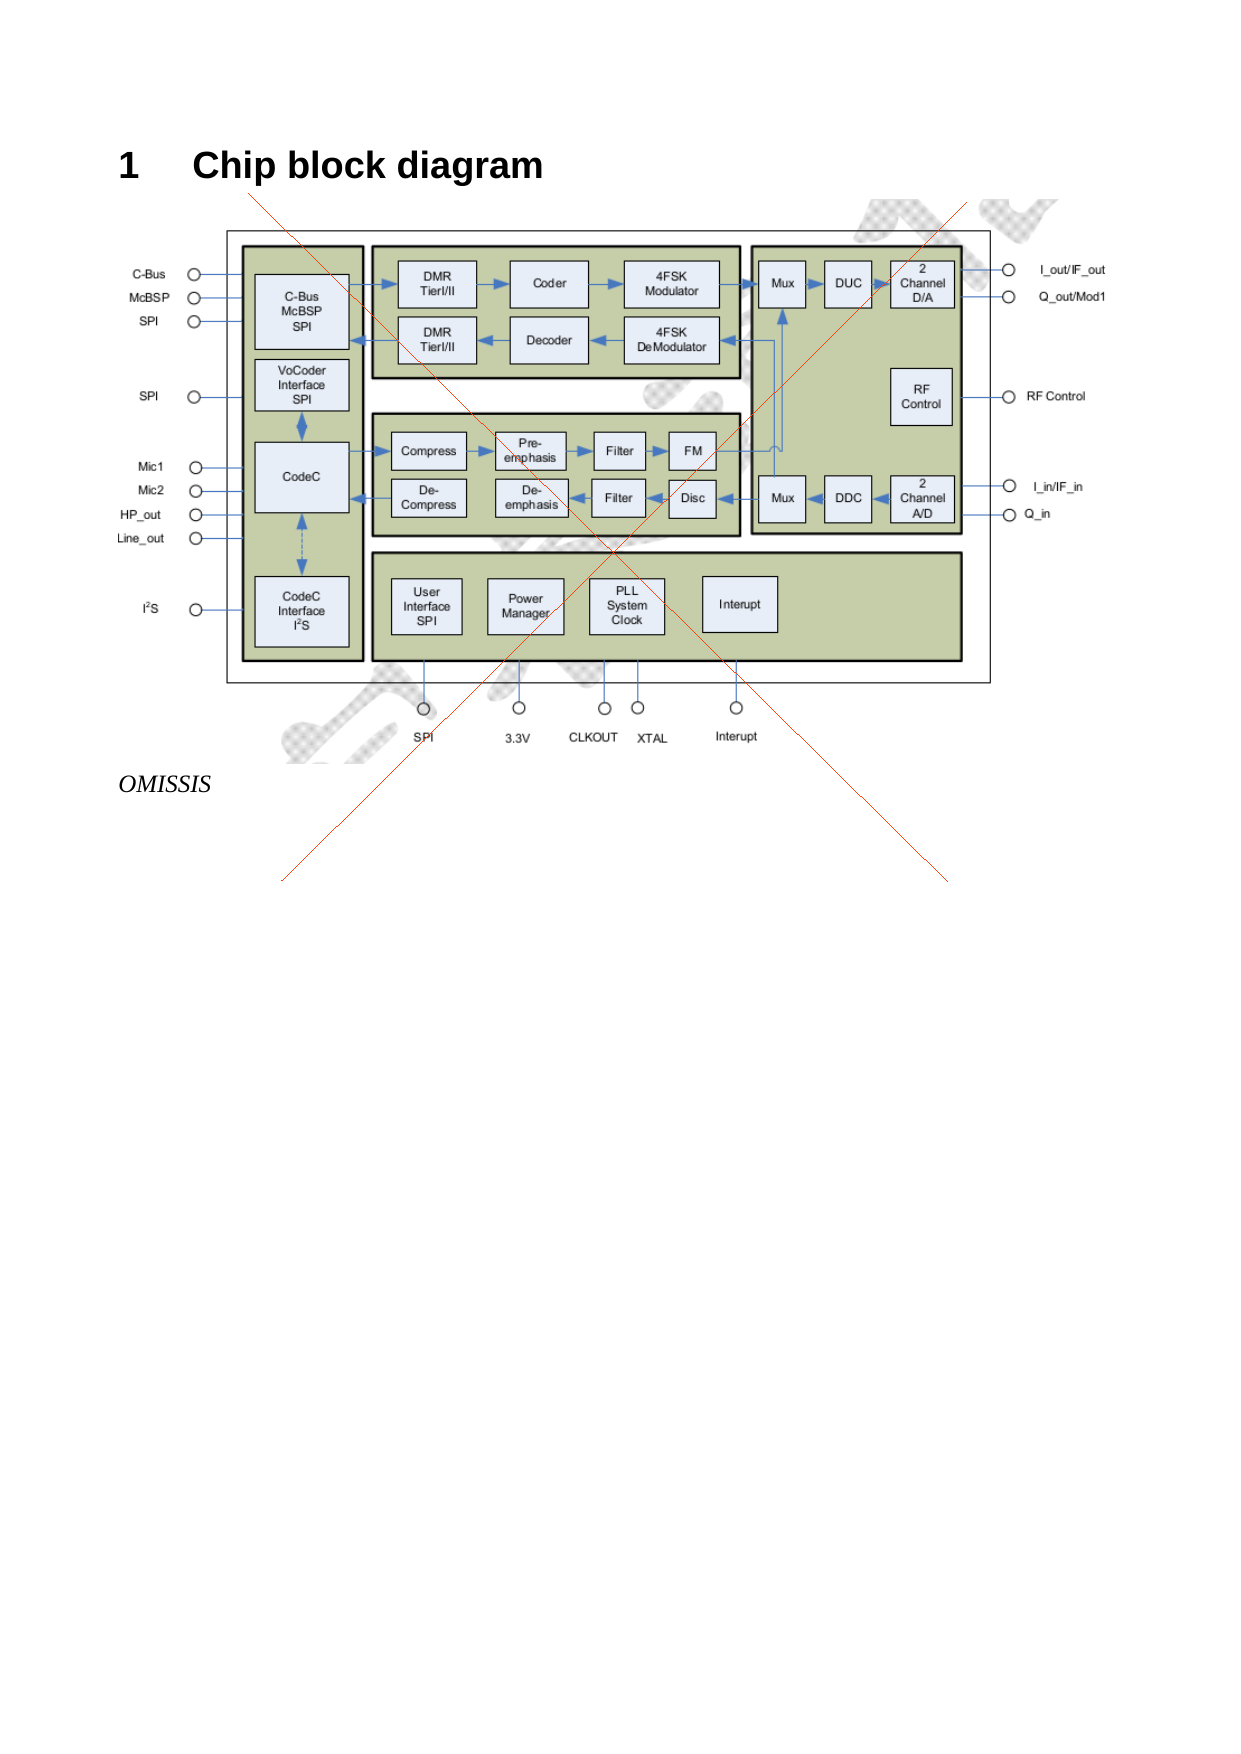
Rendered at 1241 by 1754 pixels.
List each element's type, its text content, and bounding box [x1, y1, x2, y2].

subtitle Chip block diagram [118, 143, 1122, 187]
text OMISSIS [118, 764, 1122, 798]
picture [118, 199, 1123, 764]
